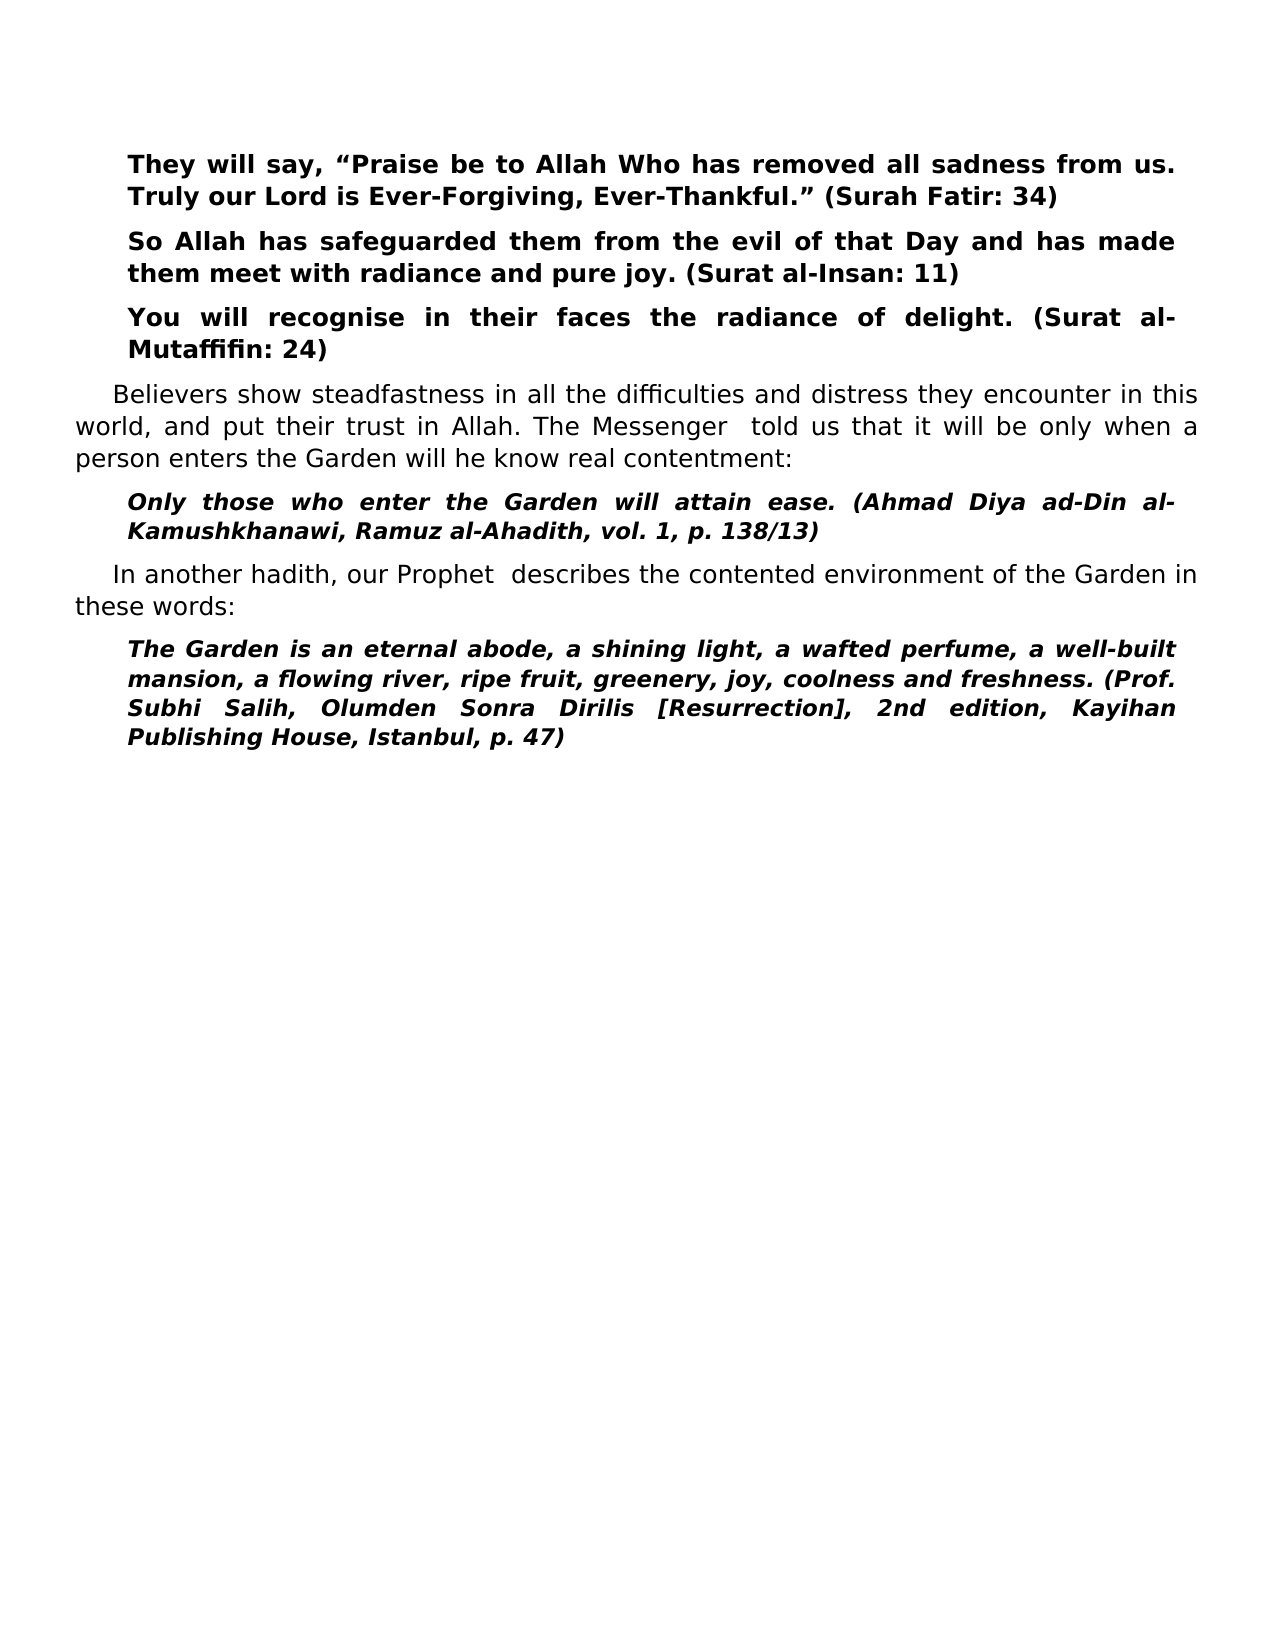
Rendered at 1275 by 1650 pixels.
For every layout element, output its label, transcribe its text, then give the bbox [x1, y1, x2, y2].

text You will recognise in their faces the radiance of delight. (Surat al-Mutaffifin: 24) [127, 303, 1177, 364]
text They will say, “Praise be to Allah Who has removed all sadness from us. Truly our Lord is Ever-Forgiving, Ever-Thankful.” (Surah Fatir: 34) [127, 150, 1177, 211]
text Believers show steadfastness in all the difficulties and distress they encounter in this world, and put their trust in Allah. The Messenger told us that it will be only when a person enters the Garden will he know real contentment: [75, 380, 1200, 473]
text In another hadith, our Prophet describes the contented environment of the Garden in these words: [75, 560, 1200, 621]
text Only those who enter the Garden will attain ease. (Ahmad Diya ad-Din al-Kamushkhanawi, Ramuz al-Ahadith, vol. 1, p. 138/13) [127, 489, 1177, 545]
text The Garden is an eternal abode, a shining light, a wafted perfume, a well-built mansion, a flowing river, ripe fruit, greenery, joy, coolness and freshness. (Prof. Subhi Salih, Olumden Sonra Dirilis [Resurrection], 2nd edition, Kayihan Publishing House, Istanbul, p. 47) [127, 636, 1177, 751]
text So Allah has safeguarded them from the evil of that Day and has made them meet with radiance and pure joy. (Surat al-Insan: 11) [127, 227, 1177, 288]
